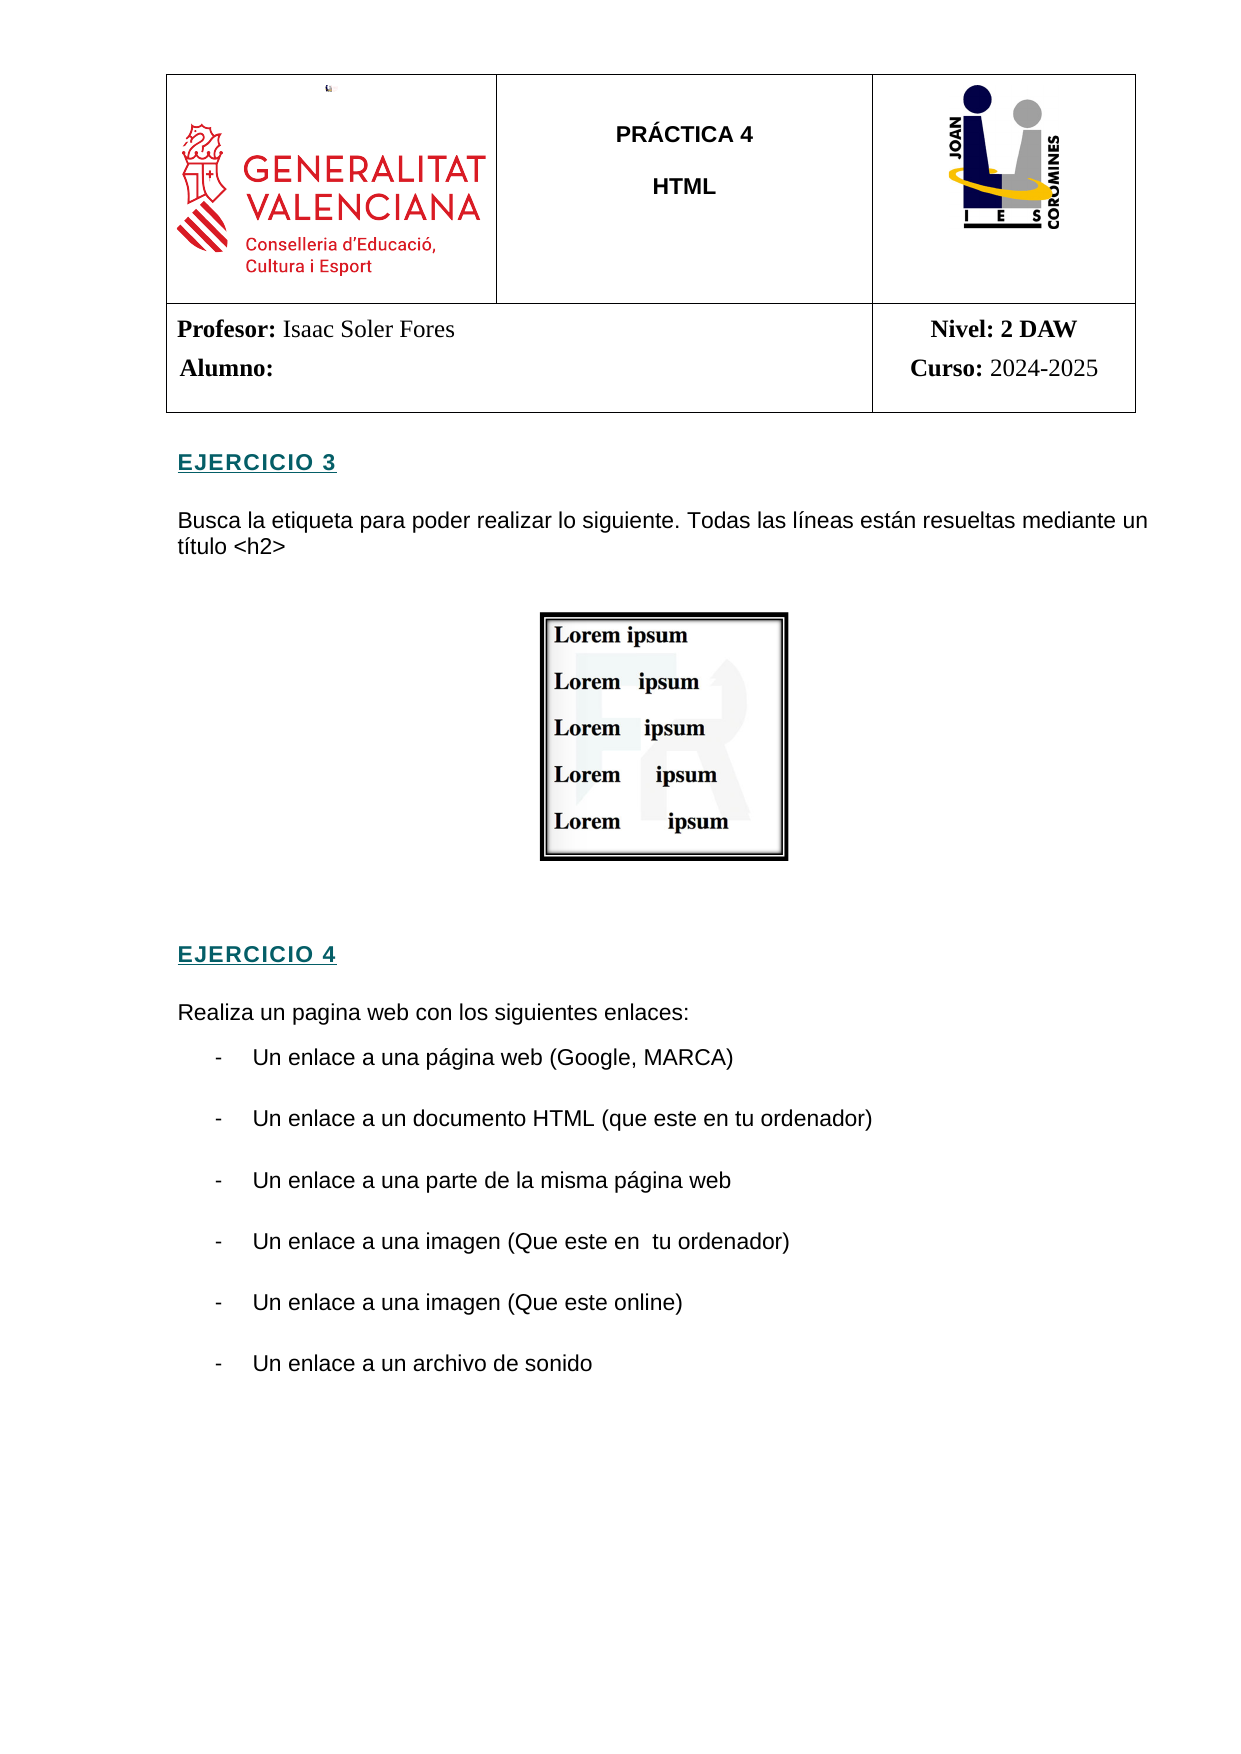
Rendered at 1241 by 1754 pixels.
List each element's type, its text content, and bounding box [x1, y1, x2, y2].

subtitle Un enlace a una imagen (Que este online) [215, 1288, 1151, 1316]
subtitle Busca la etiqueta para poder realizar lo siguiente. Todas las líneas están resueltas mediante un título <h2> [177, 507, 1151, 559]
picture [176, 123, 486, 276]
text Realiza un pagina web con los siguientes enlaces: [177, 999, 1151, 1025]
picture [948, 85, 1059, 229]
subtitle Un enlace a una página web (Google, MARCA) [215, 1043, 1151, 1071]
subtitle Un enlace a un documento HTML (que este en tu ordenador) [215, 1104, 1151, 1133]
subtitle Un enlace a una parte de la misma página web [215, 1166, 1151, 1194]
picture [539, 612, 789, 861]
subtitle Un enlace a una imagen (Que este en tu ordenador) [215, 1227, 1151, 1255]
list Un enlace a un archivo de sonido [215, 1349, 1151, 1377]
subtitle Ejercicio 4 [177, 933, 1151, 967]
picture [325, 85, 338, 92]
subtitle Ejercicio 3 [177, 441, 1151, 476]
